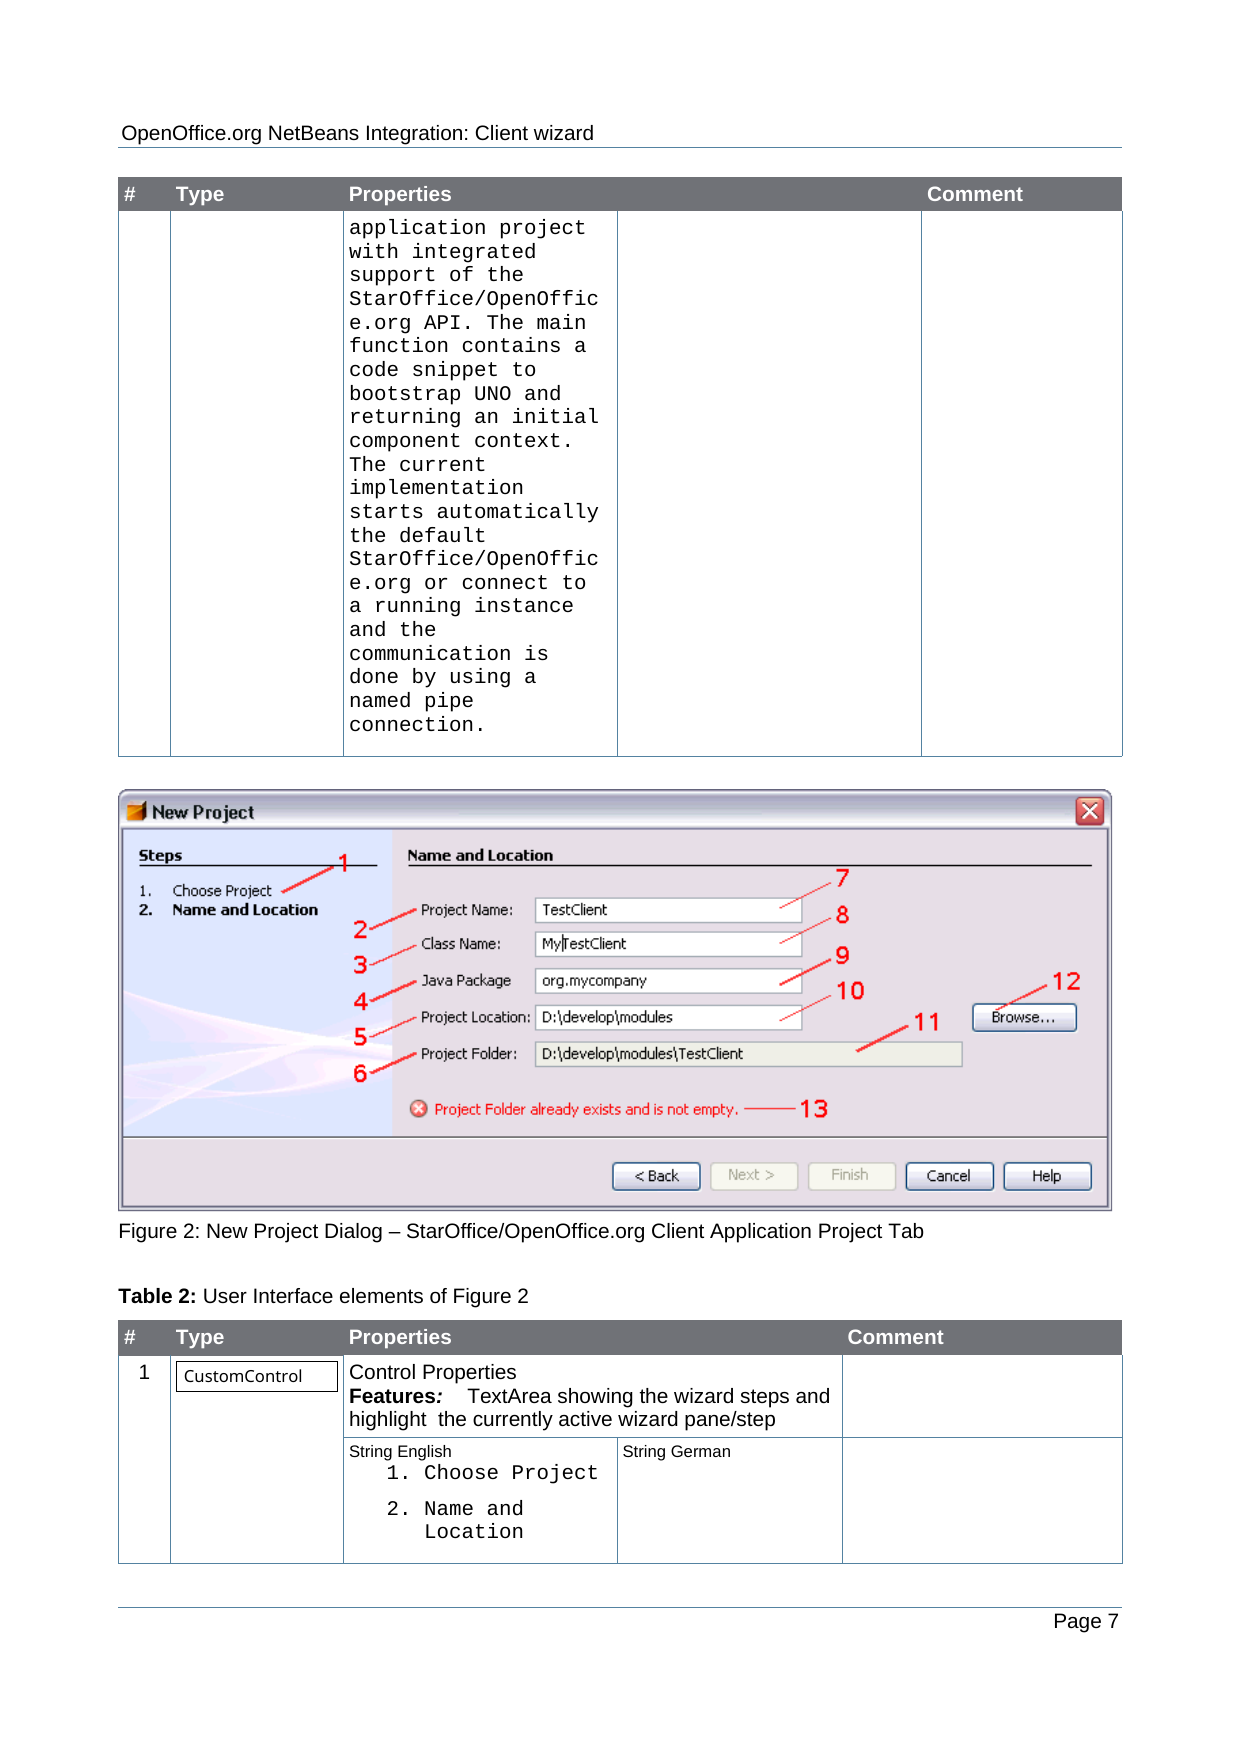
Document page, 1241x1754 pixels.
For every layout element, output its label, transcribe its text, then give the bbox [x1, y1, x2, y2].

table_header Comment [842, 1320, 1122, 1355]
table_cell 1 [119, 1356, 170, 1563]
table_header Type [170, 1320, 343, 1355]
table_header # [118, 1320, 170, 1355]
table_header [118, 784, 1123, 1249]
table_cell [843, 1438, 1122, 1563]
table_header Properties [343, 177, 921, 211]
table_header Properties [343, 1320, 842, 1355]
table_cell [171, 1356, 343, 1563]
table_cell [922, 211, 1122, 756]
table_cell [171, 211, 343, 756]
table_cell application project with integrated support of the StarOffice/OpenOffice.org API. The main function contains a code snippet to bootstrap UNO and returning an initial component context. The current implementation starts automatically the default StarOffice/OpenOffice.org or connect to a running instance and the communication is done by using a named pipe connection. [344, 211, 617, 756]
table_header Type [170, 177, 343, 211]
table_cell String English Choose Project Name and Location [344, 1438, 617, 1563]
table_cell String German <Enter String Here> [618, 1438, 842, 1563]
table_cell String German <Enter String Here> [618, 211, 921, 756]
text Table 2: User Interface elements of Figure 2 [118, 1284, 1122, 1308]
table_header Comment [921, 177, 1122, 211]
table_header [843, 1355, 1122, 1437]
table_header # [118, 177, 170, 211]
table_header Control Properties Features: TextArea showing the wizard steps and highlight the currently active wizard pane/step [344, 1355, 842, 1437]
picture [118, 789, 1122, 1214]
table_cell [119, 211, 170, 756]
